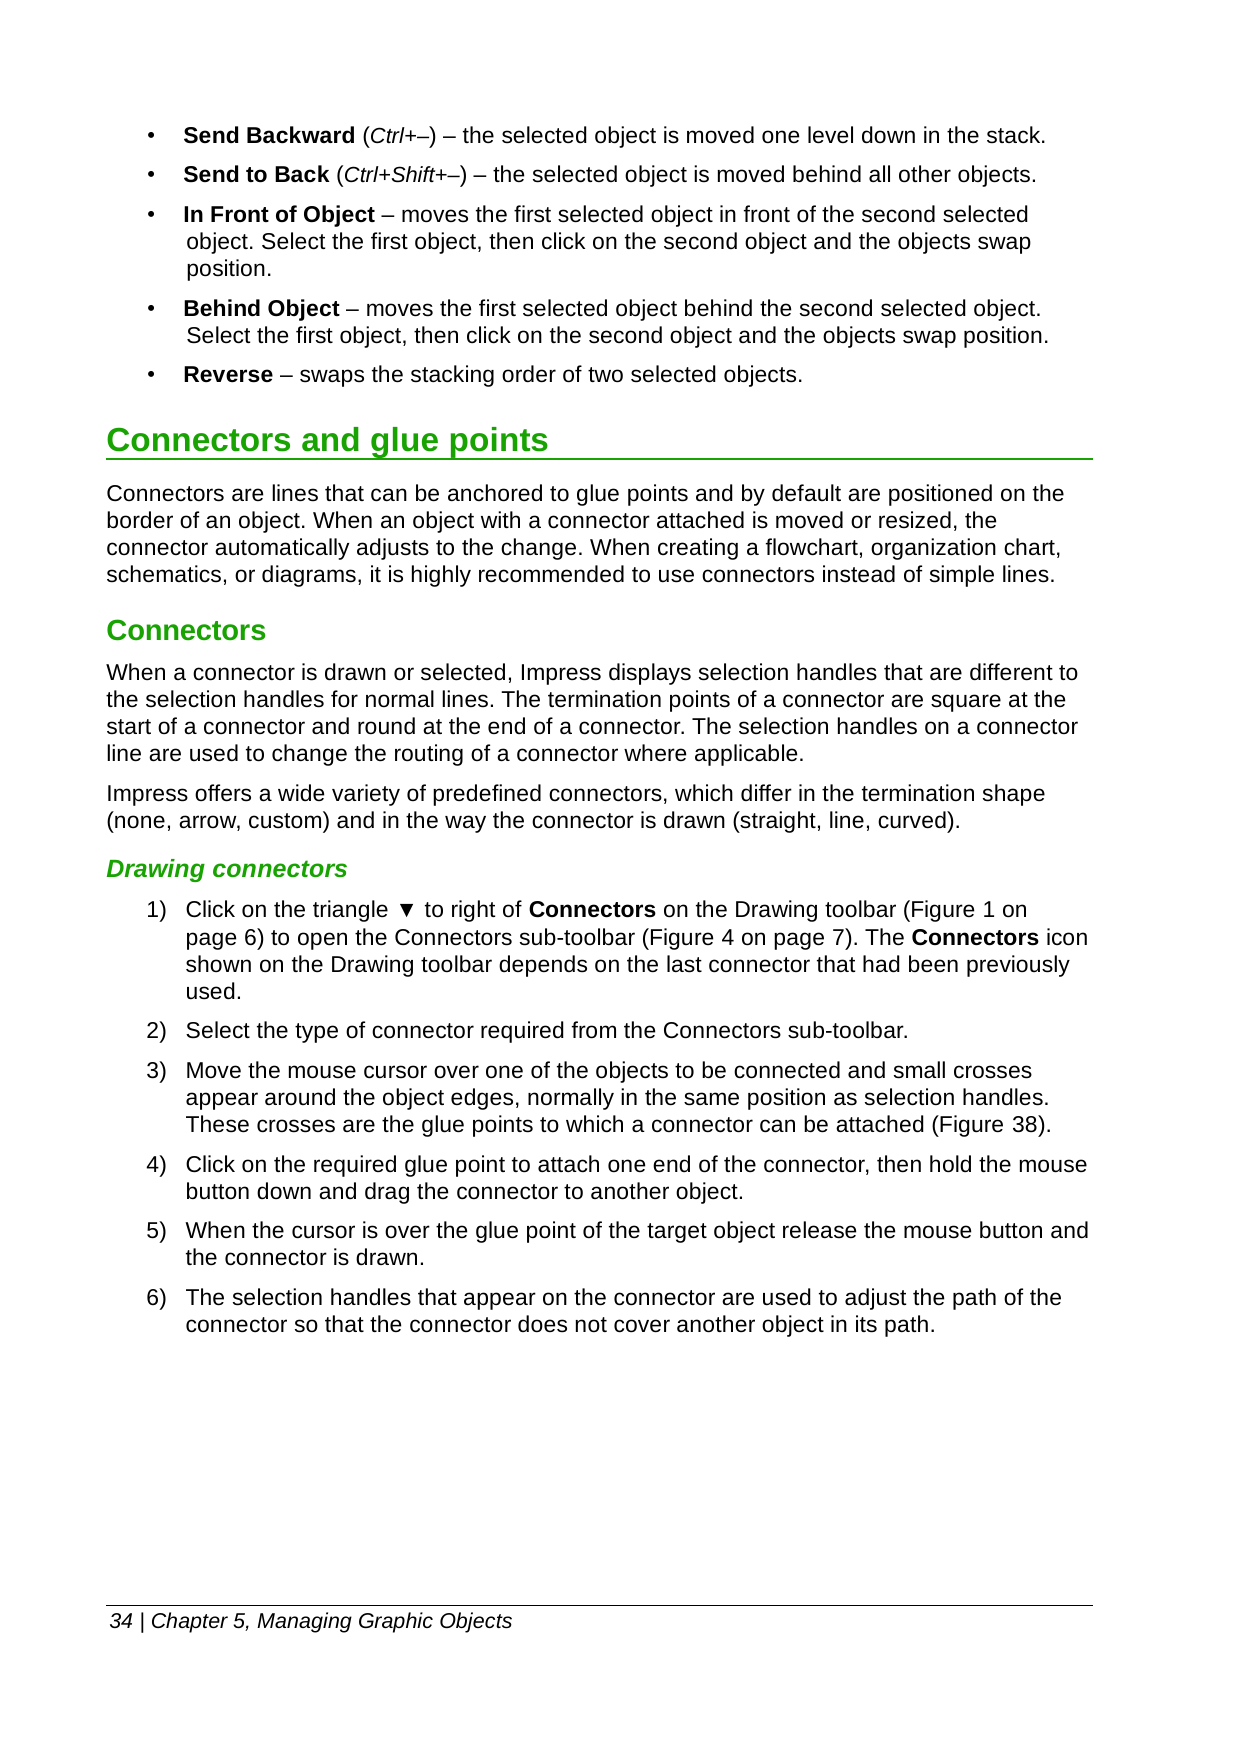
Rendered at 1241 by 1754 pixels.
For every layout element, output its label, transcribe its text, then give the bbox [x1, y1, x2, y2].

list Send to Back (Ctrl+Shift+–) – the selected object is moved behind all other objects. [144, 158, 1093, 188]
subtitle Connectors [106, 612, 1093, 646]
list In Front of Object – moves the first selected object in front of the second selected object. Select the first object, then click on the second object and the objects swap position. [144, 197, 1093, 281]
text When a connector is drawn or selected, Impress displays selection handles that are different to the selection handles for normal lines. The termination points of a connector are square at the start of a connector and round at the end of a connector. The selection handles on a connector line are used to change the routing of a connector where applicable. [106, 658, 1093, 767]
list Reverse – swaps the stacking order of two selected objects. [144, 358, 1093, 391]
text Connectors are lines that can be anchored to glue points and by default are positioned on the border of an object. When an object with a connector attached is moved or resized, the connector automatically adjusts to the change. When creating a flowchart, organization chart, schematics, or diagrams, it is highly recommended to use connectors instead of simple lines. [106, 479, 1093, 587]
list Behind Object – moves the first selected object behind the second selected object. Select the first object, then click on the second object and the objects swap position. [144, 291, 1093, 348]
list Select the type of connector required from the Connectors sub-toolbar. [167, 1017, 1093, 1044]
subtitle Drawing connectors [106, 854, 1093, 883]
list Send Backward (Ctrl+–) – the selected object is moved one level down in the stack. [144, 118, 1093, 148]
list Click on the triangle ▼ to right of Connectors on the Drawing toolbar (Figure 1 on page 6) to open the Connectors sub-toolbar (Figure 4 on page 7). The Connectors icon shown on the Drawing toolbar depends on the last connector that had been previously used. [167, 896, 1093, 1004]
list The selection handles that appear on the connector are used to adjust the path of the connector so that the connector does not cover another object in its path. [167, 1283, 1093, 1337]
subtitle Connectors and glue points [106, 420, 1093, 458]
list Click on the required glue point to attach one end of the connector, then hold the mouse button down and drag the connector to another object. [167, 1150, 1093, 1204]
list When the cursor is over the glue point of the target object release the mouse button and the connector is drawn. [167, 1217, 1093, 1271]
text Impress offers a wide variety of predefined connectors, which differ in the termination shape (none, arrow, custom) and in the way the connector is drawn (straight, line, curved). [106, 779, 1093, 833]
list Move the mouse cursor over one of the objects to be connected and small crosses appear around the object edges, normally in the same position as selection handles. These crosses are the glue points to which a connector can be attached (Figure 38). [167, 1056, 1093, 1137]
